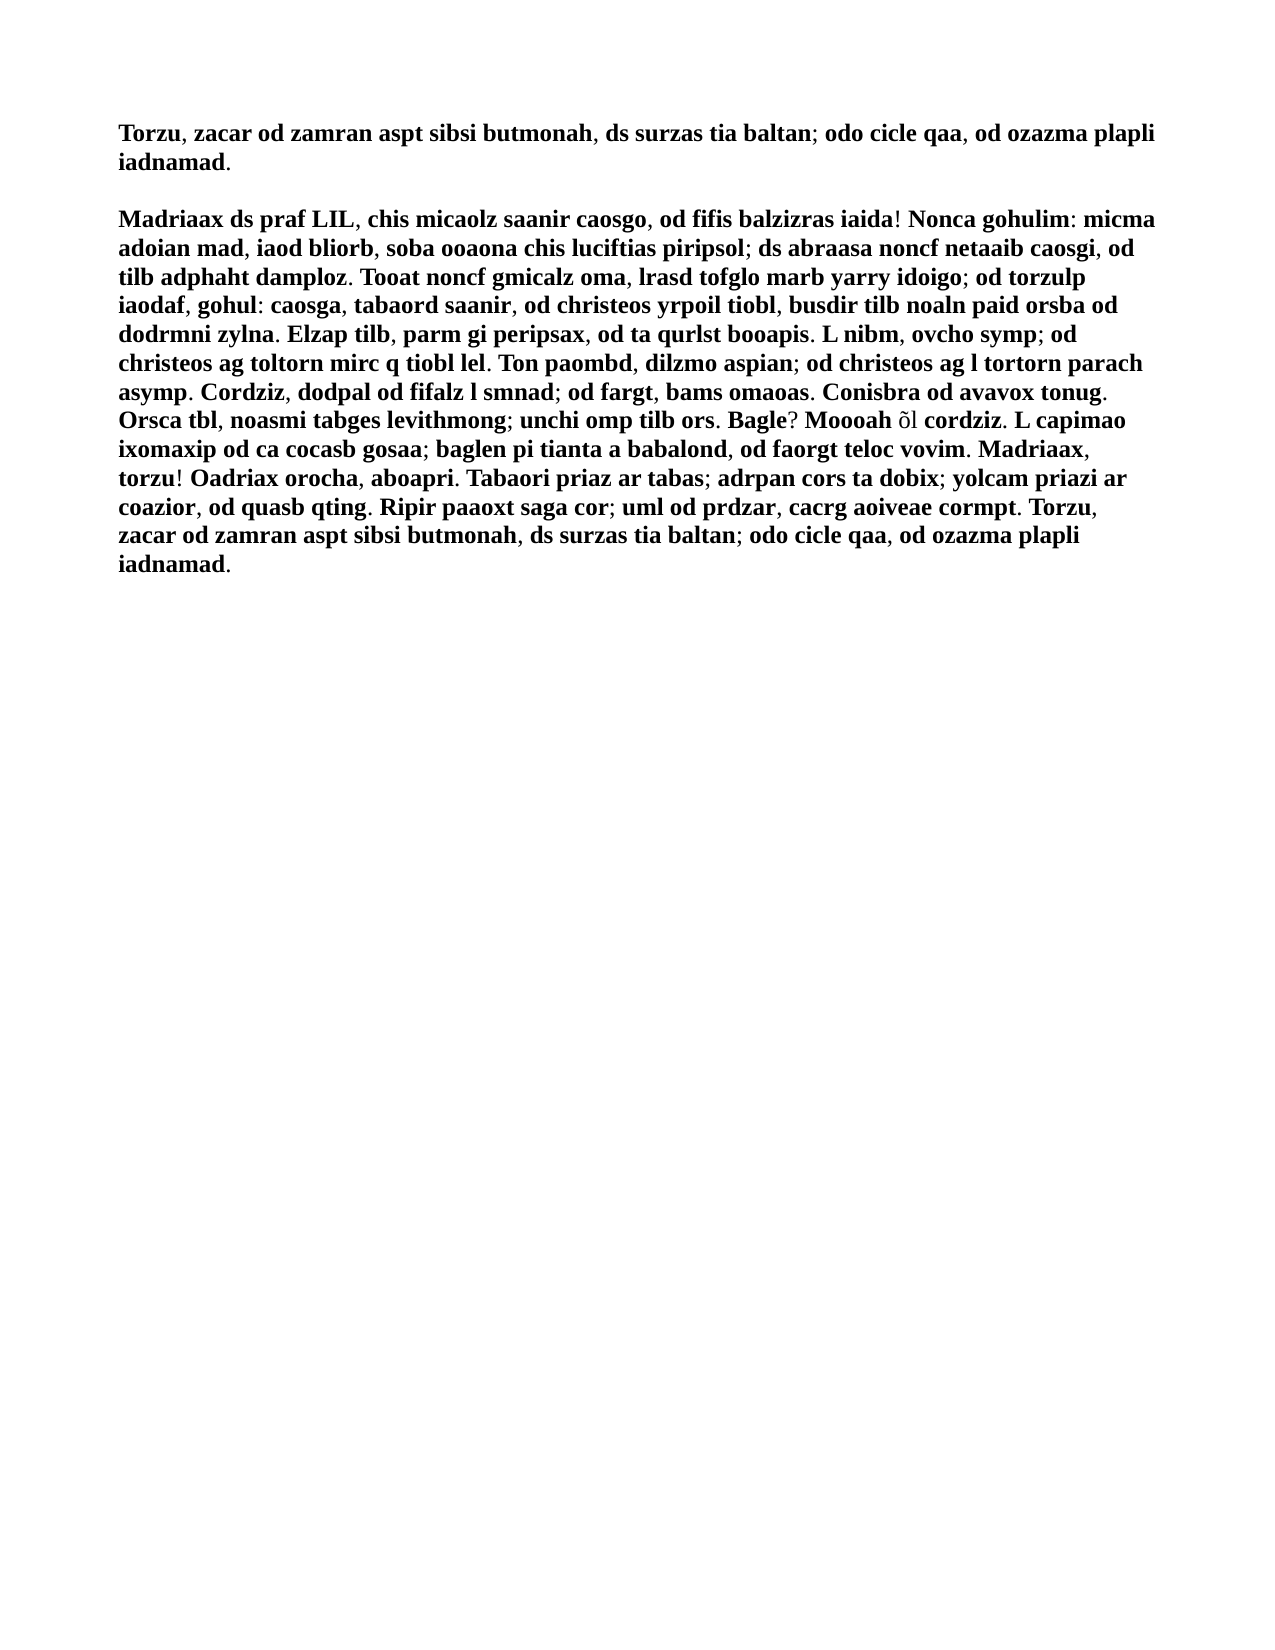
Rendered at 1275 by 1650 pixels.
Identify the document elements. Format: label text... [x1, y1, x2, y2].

text Torzu, zacar od zamran aspt sibsi butmonah, ds surzas tia baltan; odo cicle qaa, od ozazma plapli iadnamad. [118, 118, 1157, 176]
text Madriaax ds praf LIL, chis micaolz saanir caosgo, od fifis balzizras iaida! Nonca gohulim: micma adoian mad, iaod bliorb, soba ooaona chis luciftias piripsol; ds abraasa noncf netaaib caosgi, od tilb adphaht damploz. Tooat noncf gmicalz oma, lrasd tofglo marb yarry idoigo; od torzulp iaodaf, gohul: caosga, tabaord saanir, od christeos yrpoil tiobl, busdir tilb noaln paid orsba od dodrmni zylna. Elzap tilb, parm gi peripsax, od ta qurlst booapis. L nibm, ovcho symp; od christeos ag toltorn mirc q tiobl lel. Ton paombd, dilzmo aspian; od christeos ag l tortorn parach asymp. Cordziz, dodpal od fifalz l smnad; od fargt, bams omaoas. Conisbra od avavox tonug. Orsca tbl, noasmi tabges levithmong; unchi omp tilb ors. Bagle? Moooah õl cordziz. L capimao ixomaxip od ca cocasb gosaa; baglen pi tianta a babalond, od faorgt teloc vovim. Madriaax, torzu! Oadriax orocha, aboapri. Tabaori priaz ar tabas; adrpan cors ta dobix; yolcam priazi ar coazior, od quasb qting. Ripir paaoxt saga cor; uml od prdzar, cacrg aoiveae cormpt. Torzu, zacar od zamran aspt sibsi butmonah, ds surzas tia baltan; odo cicle qaa, od ozazma plapli iadnamad. [118, 204, 1157, 578]
